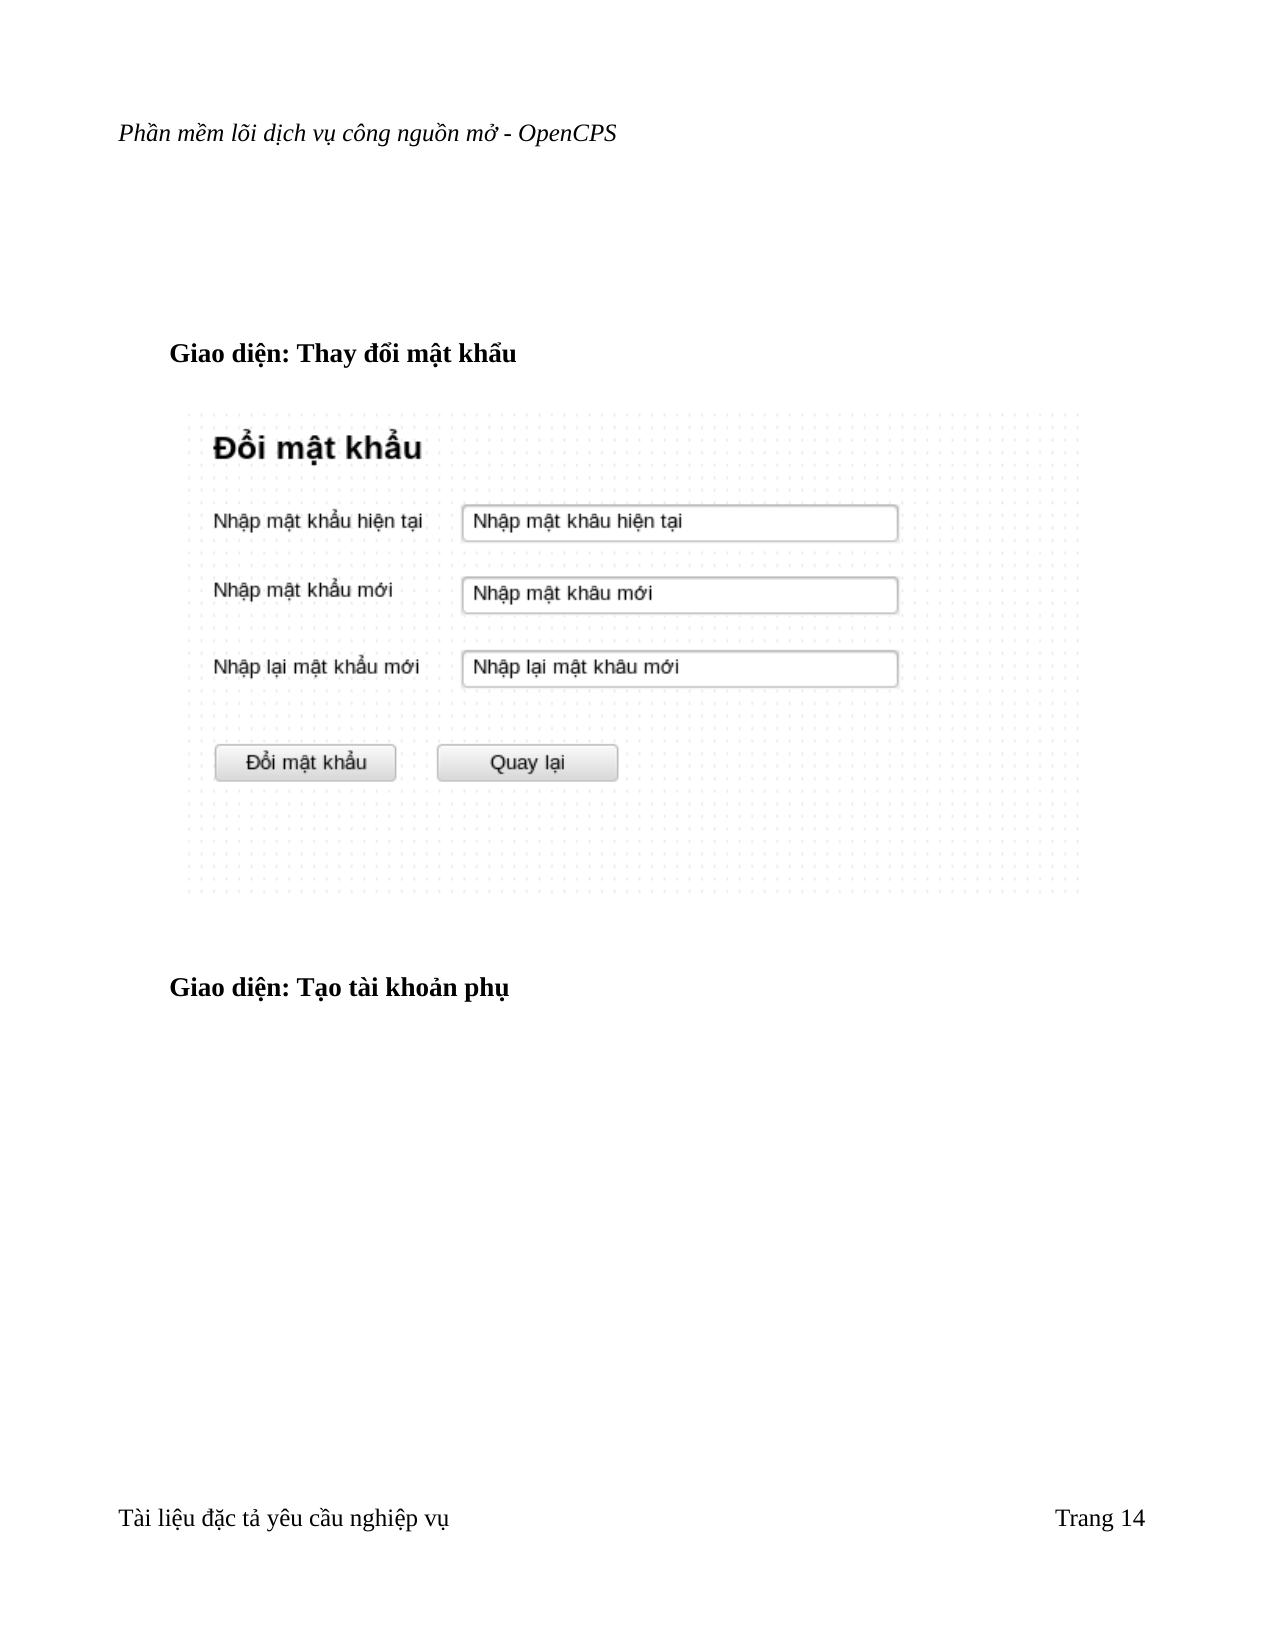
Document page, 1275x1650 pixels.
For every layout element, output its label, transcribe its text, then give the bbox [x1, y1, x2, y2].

picture [187, 410, 1088, 898]
subtitle Giao diện: Thay đổi mật khẩu [169, 338, 1157, 369]
subtitle Giao diện: Tạo tài khoản phụ [169, 971, 1157, 1002]
